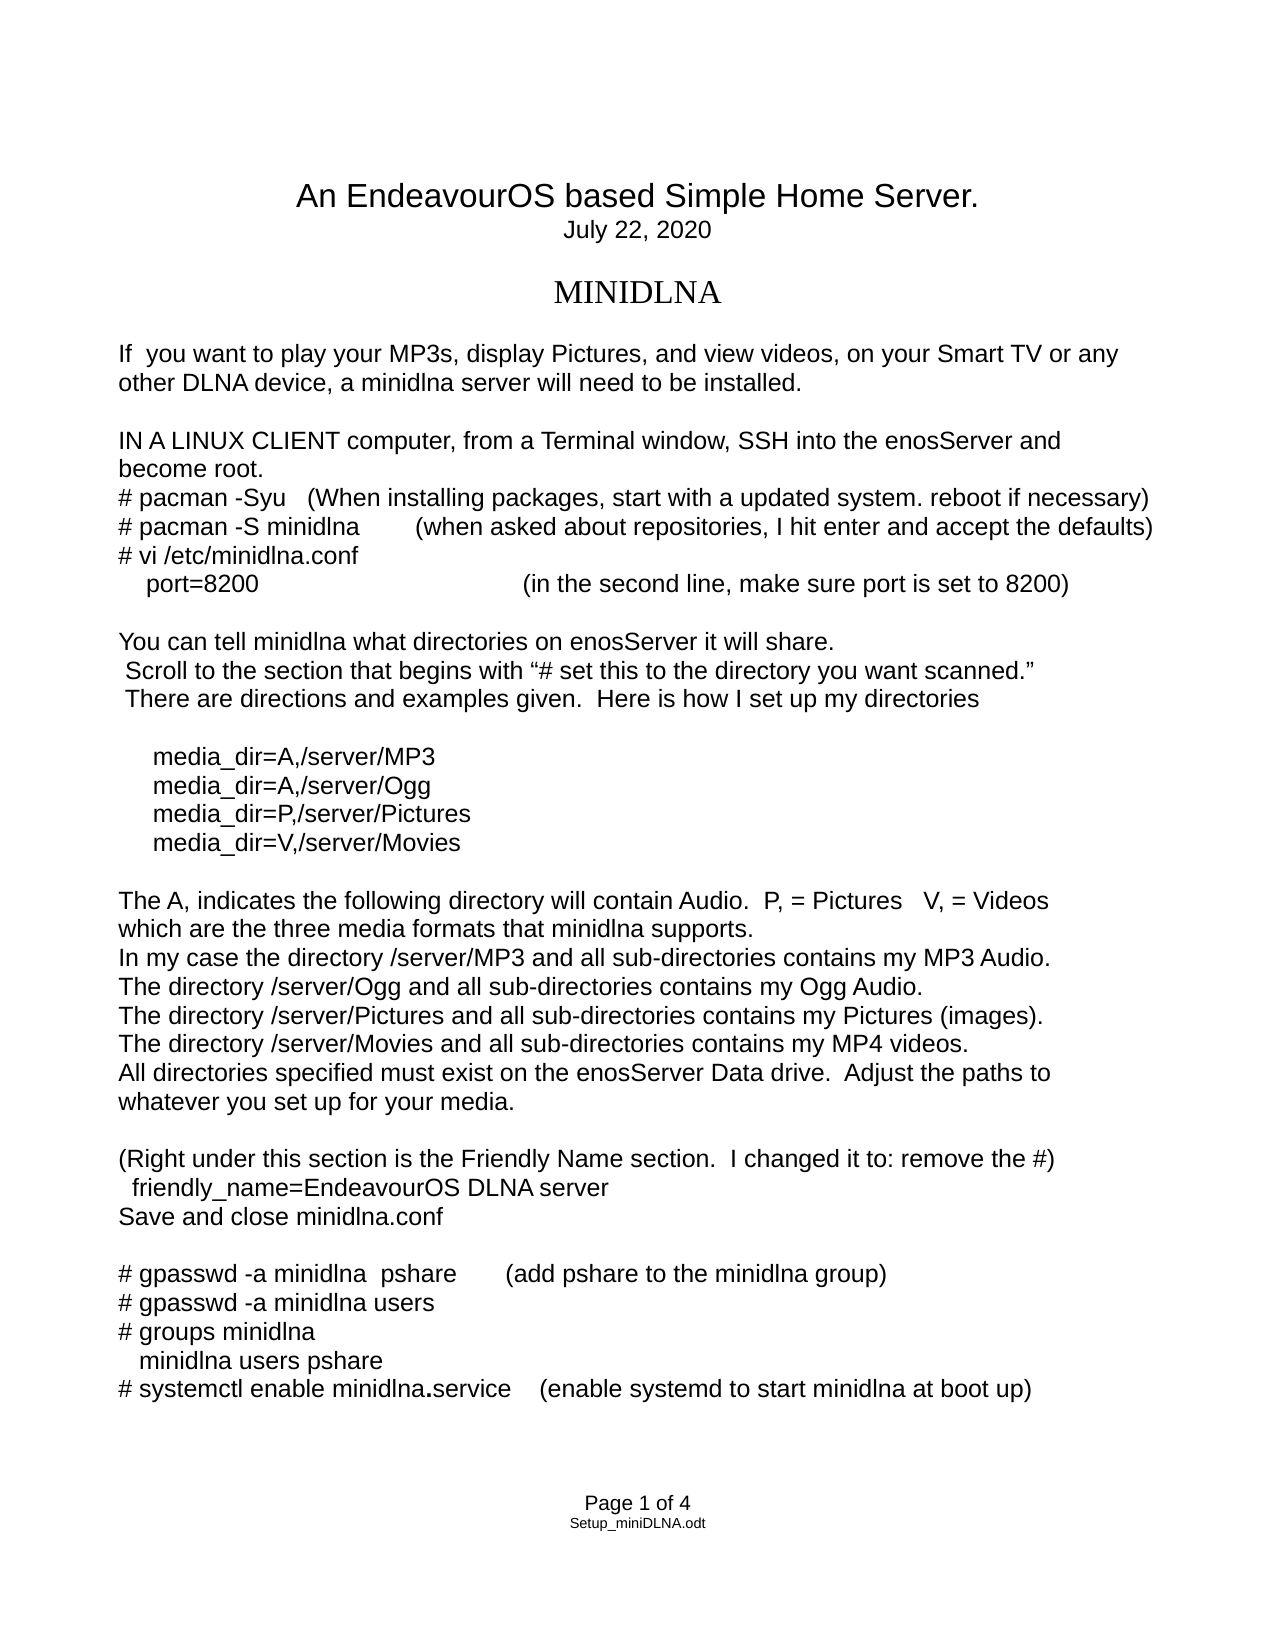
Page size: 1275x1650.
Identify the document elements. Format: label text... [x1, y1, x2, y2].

text # groups minidlna [118, 1317, 1157, 1346]
text (Right under this section is the Friendly Name section. I changed it to: remove the #) [118, 1144, 1157, 1173]
text # gpasswd -a minidlna users [118, 1288, 1157, 1317]
text port=8200 (in the second line, make sure port is set to 8200) [118, 569, 1157, 598]
text MINIDLNA [118, 272, 1157, 311]
text Save and close minidlna.conf [118, 1202, 1157, 1231]
text IN A LINUX CLIENT computer, from a Terminal window, SSH into the enosServer and become root. [118, 426, 1157, 483]
text # gpasswd -a minidlna pshare (add pshare to the minidlna group) [118, 1259, 1157, 1288]
text In my case the directory /server/MP3 and all sub-directories contains my MP3 Audio. [118, 943, 1157, 972]
text media_dir=P,/server/Pictures [118, 799, 1157, 828]
text The directory /server/Movies and all sub-directories contains my MP4 videos. [118, 1029, 1157, 1058]
text If you want to play your MP3s, display Pictures, and view videos, on your Smart TV or any other DLNA device, a minidlna server will need to be installed. [118, 339, 1157, 397]
text All directories specified must exist on the enosServer Data drive. Adjust the paths to whatever you set up for your media. [118, 1058, 1157, 1116]
text media_dir=V,/server/Movies [118, 828, 1157, 857]
text An EndeavourOS based Simple Home Server. [118, 176, 1157, 215]
text July 22, 2020 [118, 215, 1157, 243]
text The directory /server/Pictures and all sub-directories contains my Pictures (images). [118, 1001, 1157, 1029]
text Scroll to the section that begins with “# set this to the directory you want scanned.” [118, 656, 1157, 684]
text There are directions and examples given. Here is how I set up my directories [118, 684, 1157, 713]
text # pacman -Syu (When installing packages, start with a updated system. reboot if necessary) [118, 483, 1157, 512]
text which are the three media formats that minidlna supports. [118, 914, 1157, 943]
text You can tell minidlna what directories on enosServer it will share. [118, 627, 1157, 656]
text minidlna users pshare [118, 1346, 1157, 1374]
text The directory /server/Ogg and all sub-directories contains my Ogg Audio. [118, 972, 1157, 1001]
text media_dir=A,/server/Ogg [118, 771, 1157, 799]
text media_dir=A,/server/MP3 [118, 742, 1157, 771]
text friendly_name=EndeavourOS DLNA server [118, 1173, 1157, 1202]
text # vi /etc/minidlna.conf [118, 541, 1157, 569]
text # systemctl enable minidlna.service (enable systemd to start minidlna at boot up) [118, 1374, 1157, 1403]
text # pacman -S minidlna (when asked about repositories, I hit enter and accept the defaults) [118, 512, 1157, 541]
text The A, indicates the following directory will contain Audio. P, = Pictures V, = Videos [118, 886, 1157, 914]
